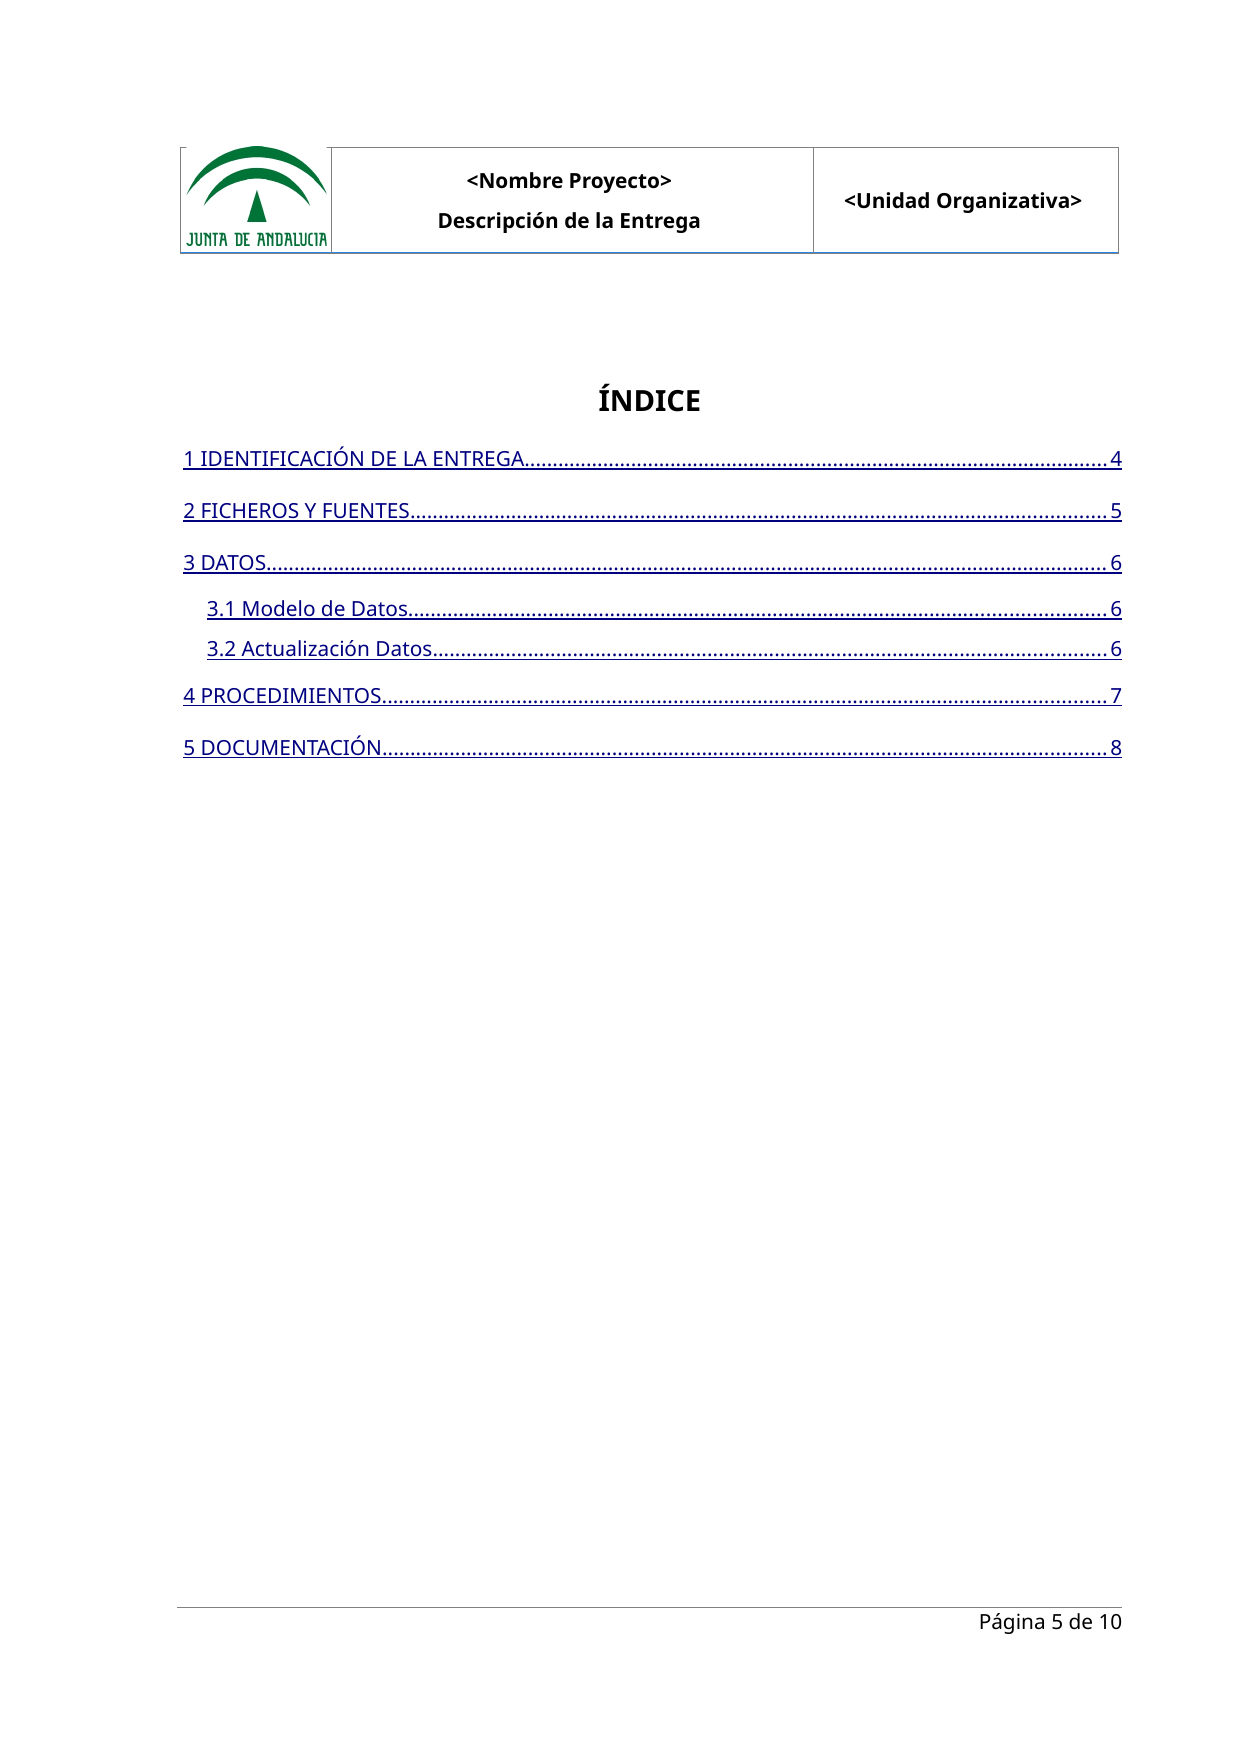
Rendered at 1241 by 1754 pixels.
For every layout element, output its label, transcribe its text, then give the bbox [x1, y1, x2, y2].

text 3.1 Modelo de Datos 6 [207, 594, 1122, 618]
text 3.2 Actualización Datos 6 [207, 634, 1122, 659]
text 3 DATOS 6 [183, 548, 1122, 572]
picture [186, 146, 327, 246]
text 1 IDENTIFICACIÓN DE LA ENTREGA 4 [183, 444, 1122, 468]
text 4 PROCEDIMIENTOS 7 [183, 681, 1122, 705]
text 5 DOCUMENTACIÓN 8 [183, 733, 1122, 757]
text 2 FICHEROS Y FUENTES 5 [183, 496, 1122, 520]
subtitle ÍNDICE [177, 380, 1122, 420]
